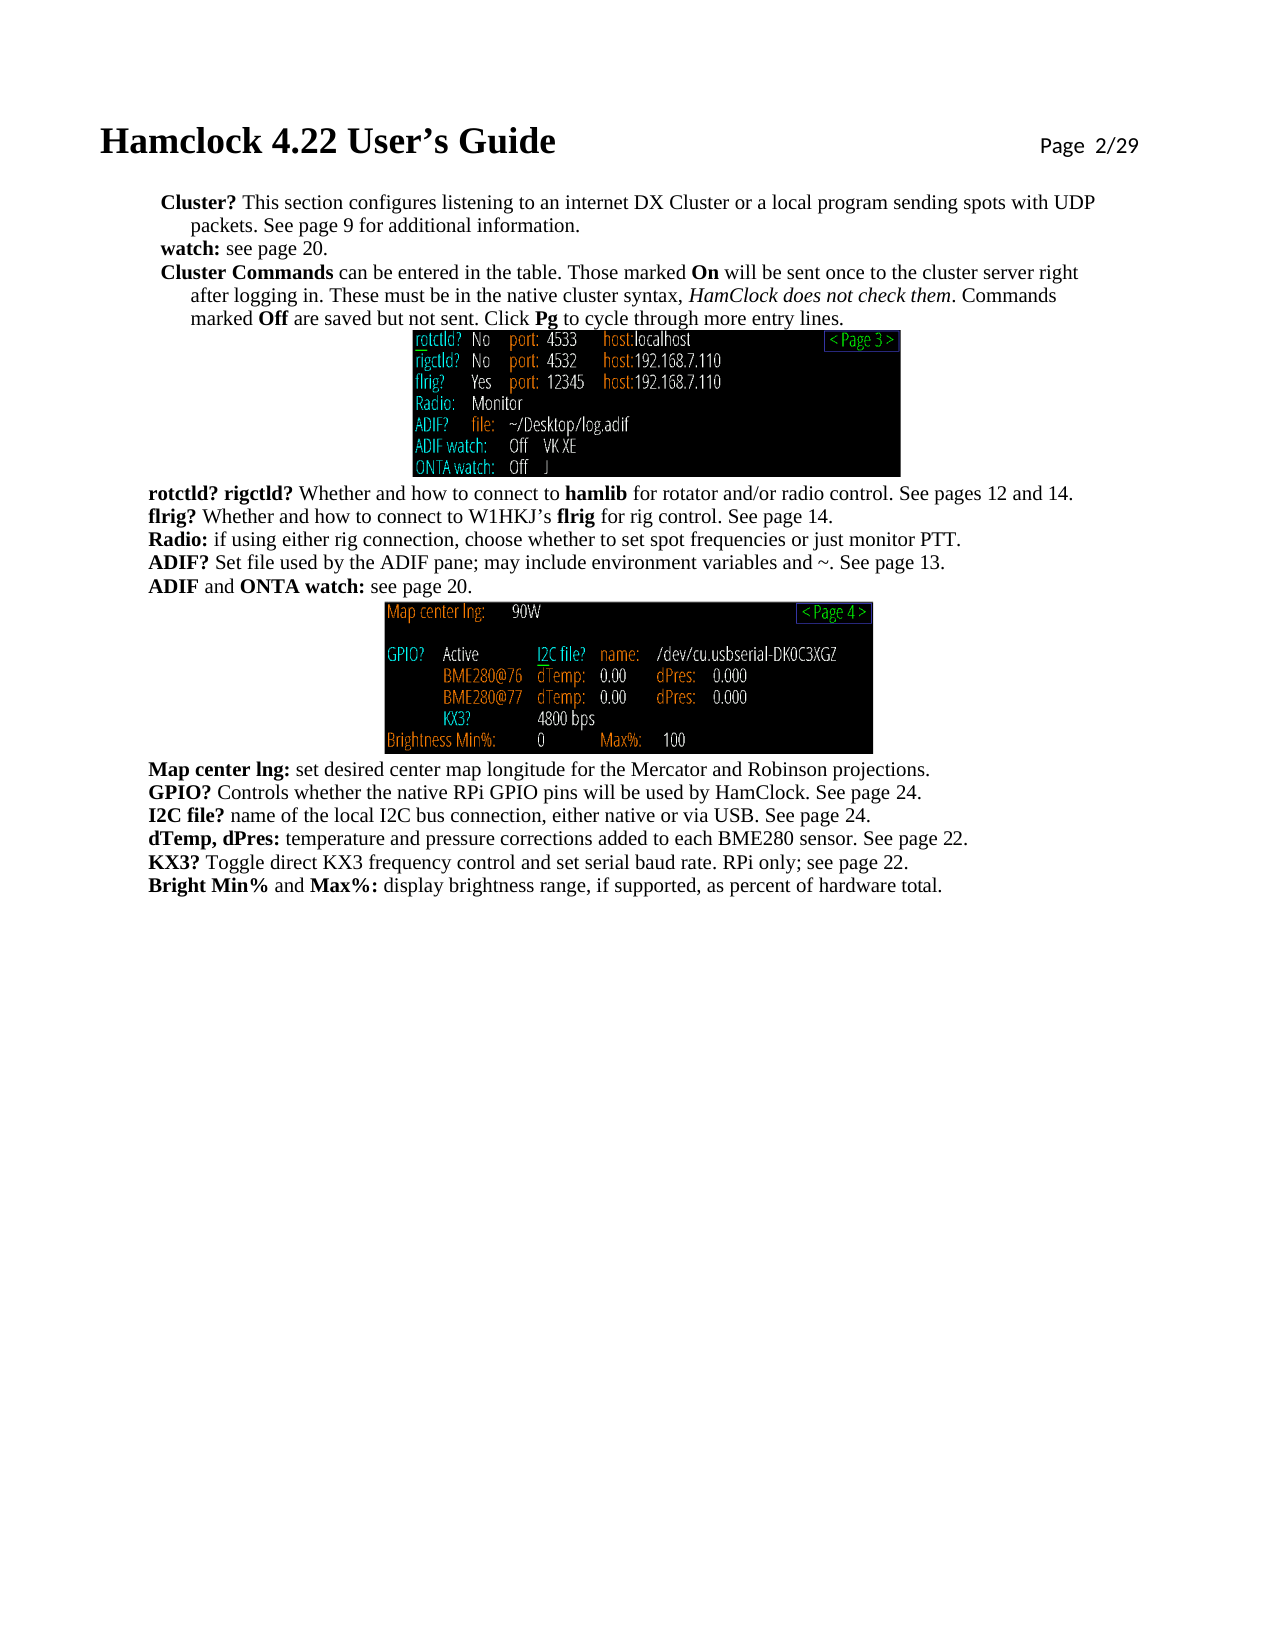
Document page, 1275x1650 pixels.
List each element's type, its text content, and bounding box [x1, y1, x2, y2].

text Bright Min% and Max%: display brightness range, if supported, as percent of hardware total. [148, 874, 1157, 897]
text KX3? Toggle direct KX3 frequency control and set serial baud rate. RPi only; see page 22. [148, 851, 1157, 874]
text rotctld? rigctld? Whether and how to connect to hamlib for rotator and/or radio control. See pages 12 and 14. [148, 481, 1157, 505]
text Cluster? This section configures listening to an internet DX Cluster or a local program sending spots with UDP packets. See page 9 for additional information. [160, 191, 1157, 237]
text dTemp, dPres: temperature and pressure corrections added to each BME280 sensor. See page 22. [148, 827, 1157, 851]
text Cluster Commands can be entered in the table. Those marked On will be sent once to the cluster server right after logging in. These must be in the native cluster syntax, HamClock does not check them. Commands marked Off are saved but not sent. Click Pg to cycle through more entry lines. [160, 261, 1100, 330]
text flrig? Whether and how to connect to W1HKJ’s flrig for rig control. See page 14. [148, 505, 1157, 528]
text ADIF and ONTA watch: see page 20. [148, 574, 1157, 598]
text ADIF? Set file used by the ADIF pane; may include environment variables and ~. See page 13. [148, 551, 1157, 574]
text Map center lng: set desired center map longitude for the Mercator and Robinson projections. GPIO? Controls whether the native RPi GPIO pins will be used by HamClock. See page 24. I2C file? name of the local I2C bus connection, either native or via USB. See page 24. [148, 603, 945, 827]
text watch: see page 20. [160, 237, 1157, 261]
picture [412, 330, 901, 477]
text Radio: if using either rig connection, choose whether to set spot frequencies or just monitor PTT. [148, 528, 1157, 551]
picture [384, 601, 874, 754]
